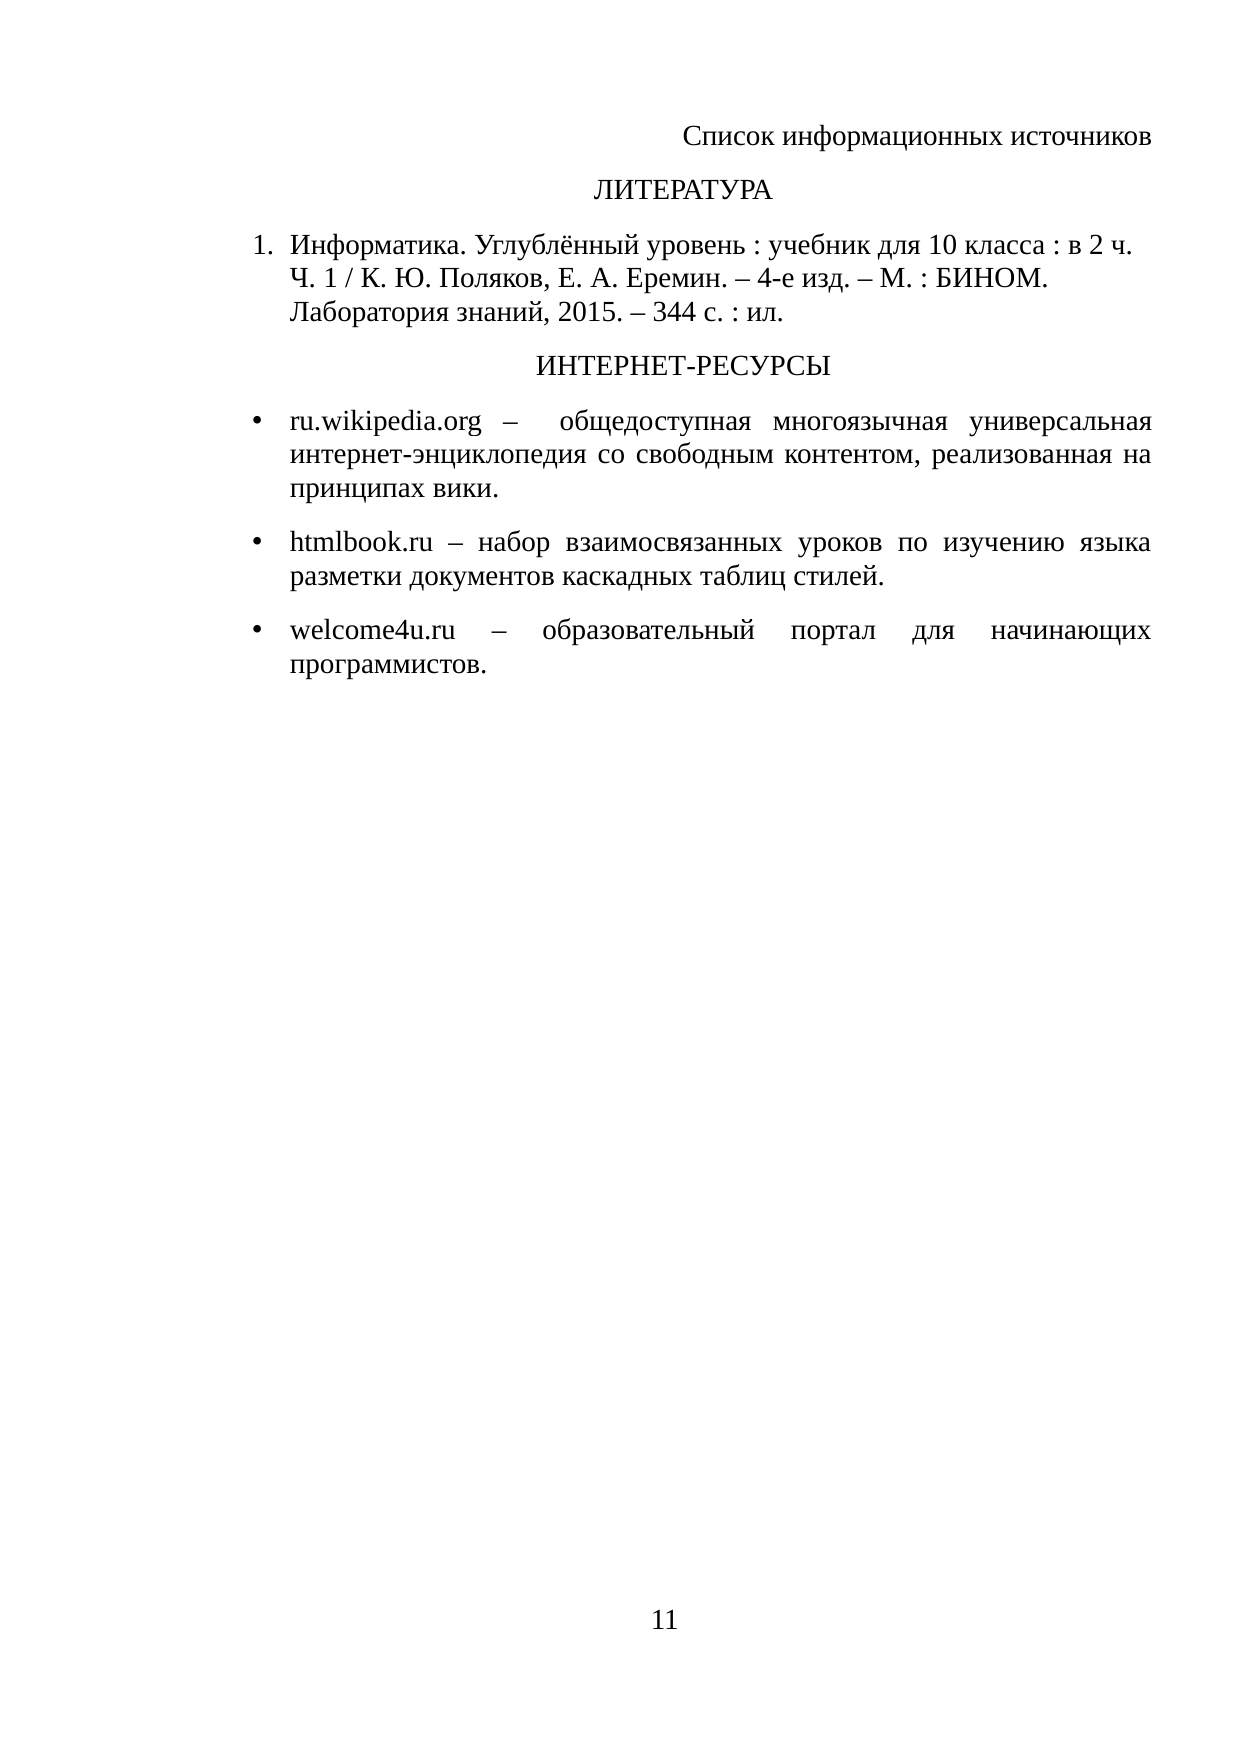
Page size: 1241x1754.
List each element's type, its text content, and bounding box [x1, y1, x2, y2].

list htmlbook.ru – набор взаимосвязанных уроков по изучению языка разметки документов каскадных таблиц стилей. [252, 524, 1152, 591]
text ИНТЕРНЕТ-РЕСУРСЫ [214, 348, 1152, 382]
list Информатика. Углублённый уровень : учебник для 10 класса : в 2 ч. Ч. 1 / К. Ю. Поляков, Е. А. Еремин. – 4-е изд. – М. : БИНОМ. Лаборатория знаний, 2015. – 344 с. : ил. [252, 227, 1152, 327]
list ru.wikipedia.org – общедоступная многоязычная универсальная интернет-энциклопедия со свободным контентом, реализованная на принципах вики. [252, 403, 1152, 503]
list welcome4u.ru – образовательный портал для начинающих программистов. [252, 612, 1152, 679]
text ЛИТЕРАТУРА [214, 172, 1152, 206]
text Список информационных источников [214, 118, 1152, 152]
